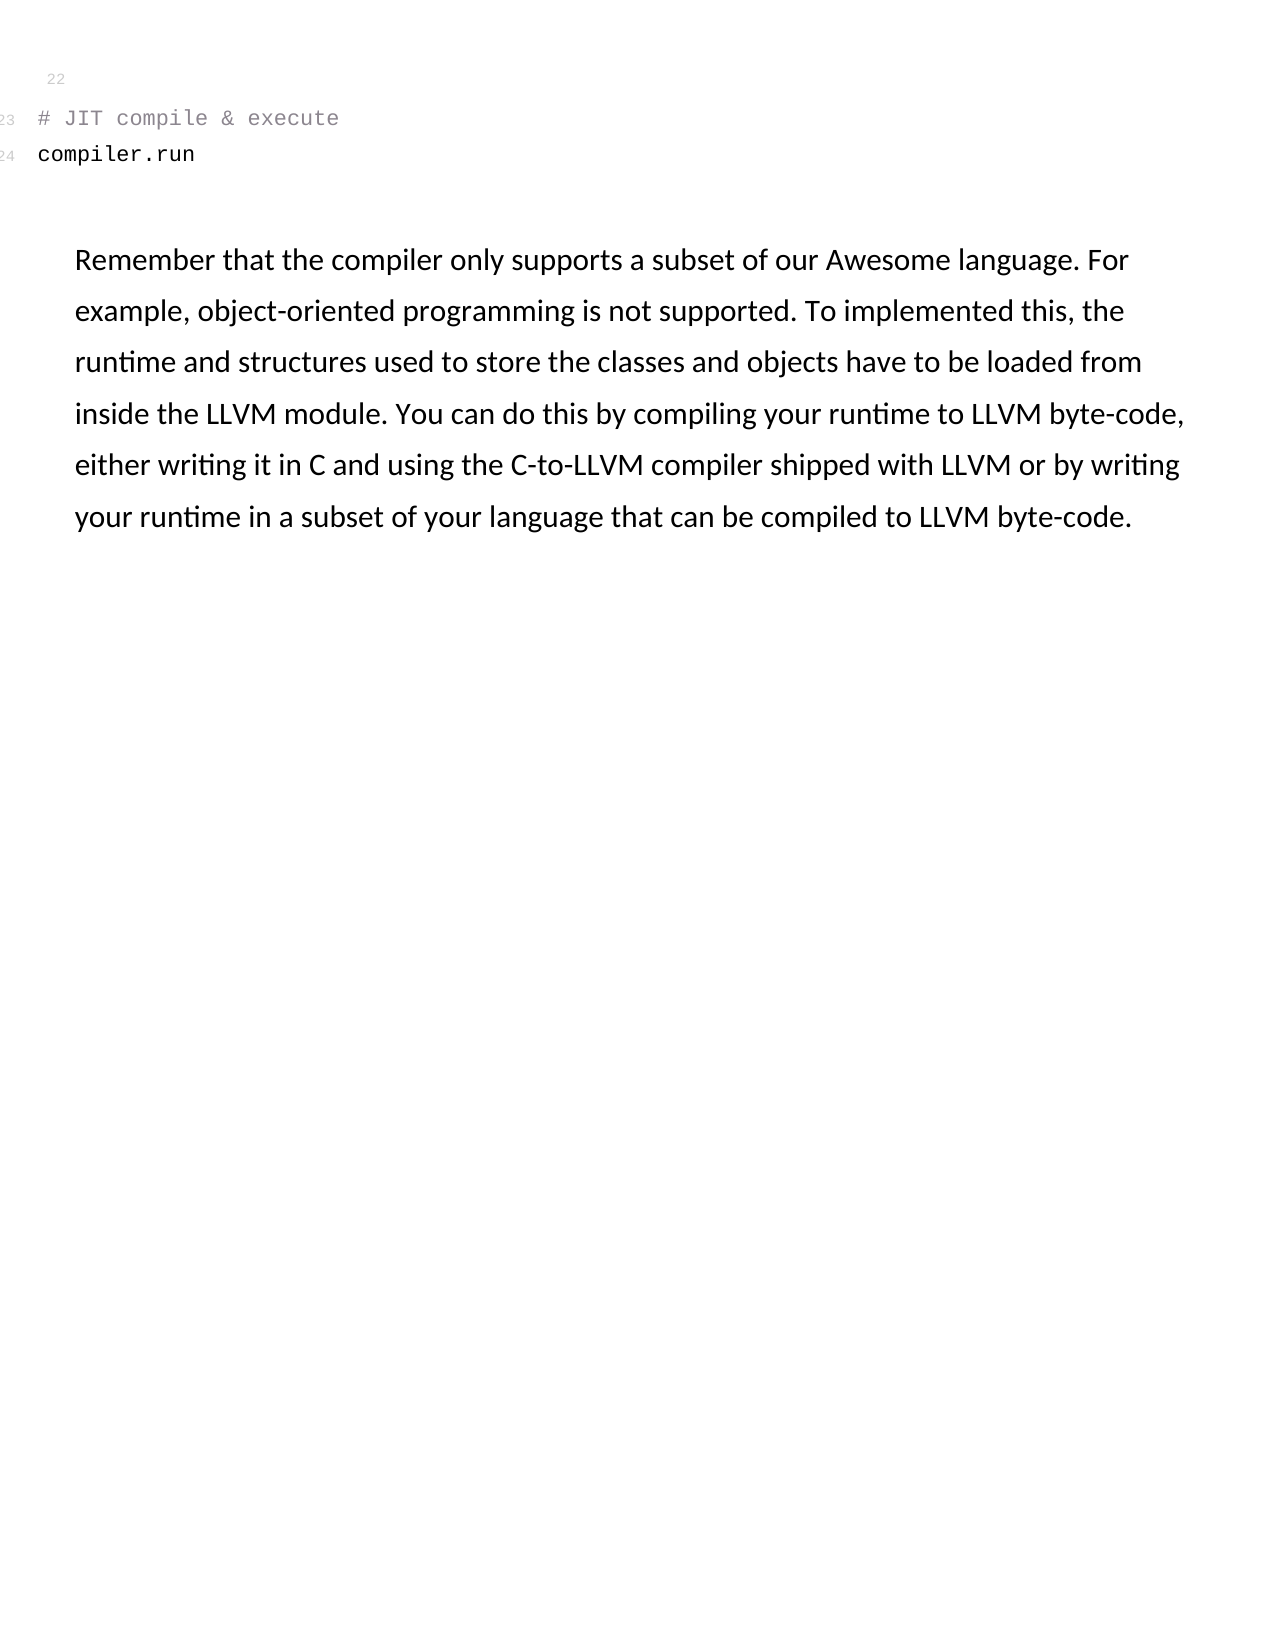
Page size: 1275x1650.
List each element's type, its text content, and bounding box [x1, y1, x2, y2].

list compiler.run [0, 143, 1234, 168]
text Remember that the compiler only supports a subset of our Awesome language. For example, object-oriented programming is not supported. To implemented this, the runtime and structures used to store the classes and objects have to be loaded from inside the LLVM module. You can do this by compiling your runtime to LLVM byte-code, either writing it in C and using the C-to-LLVM compiler shipped with LLVM or by writing your runtime in a subset of your language that can be compiled to LLVM byte-code. [74, 240, 1195, 535]
list # JIT compile & execute [0, 107, 1234, 132]
text 22 [46, 72, 1275, 89]
